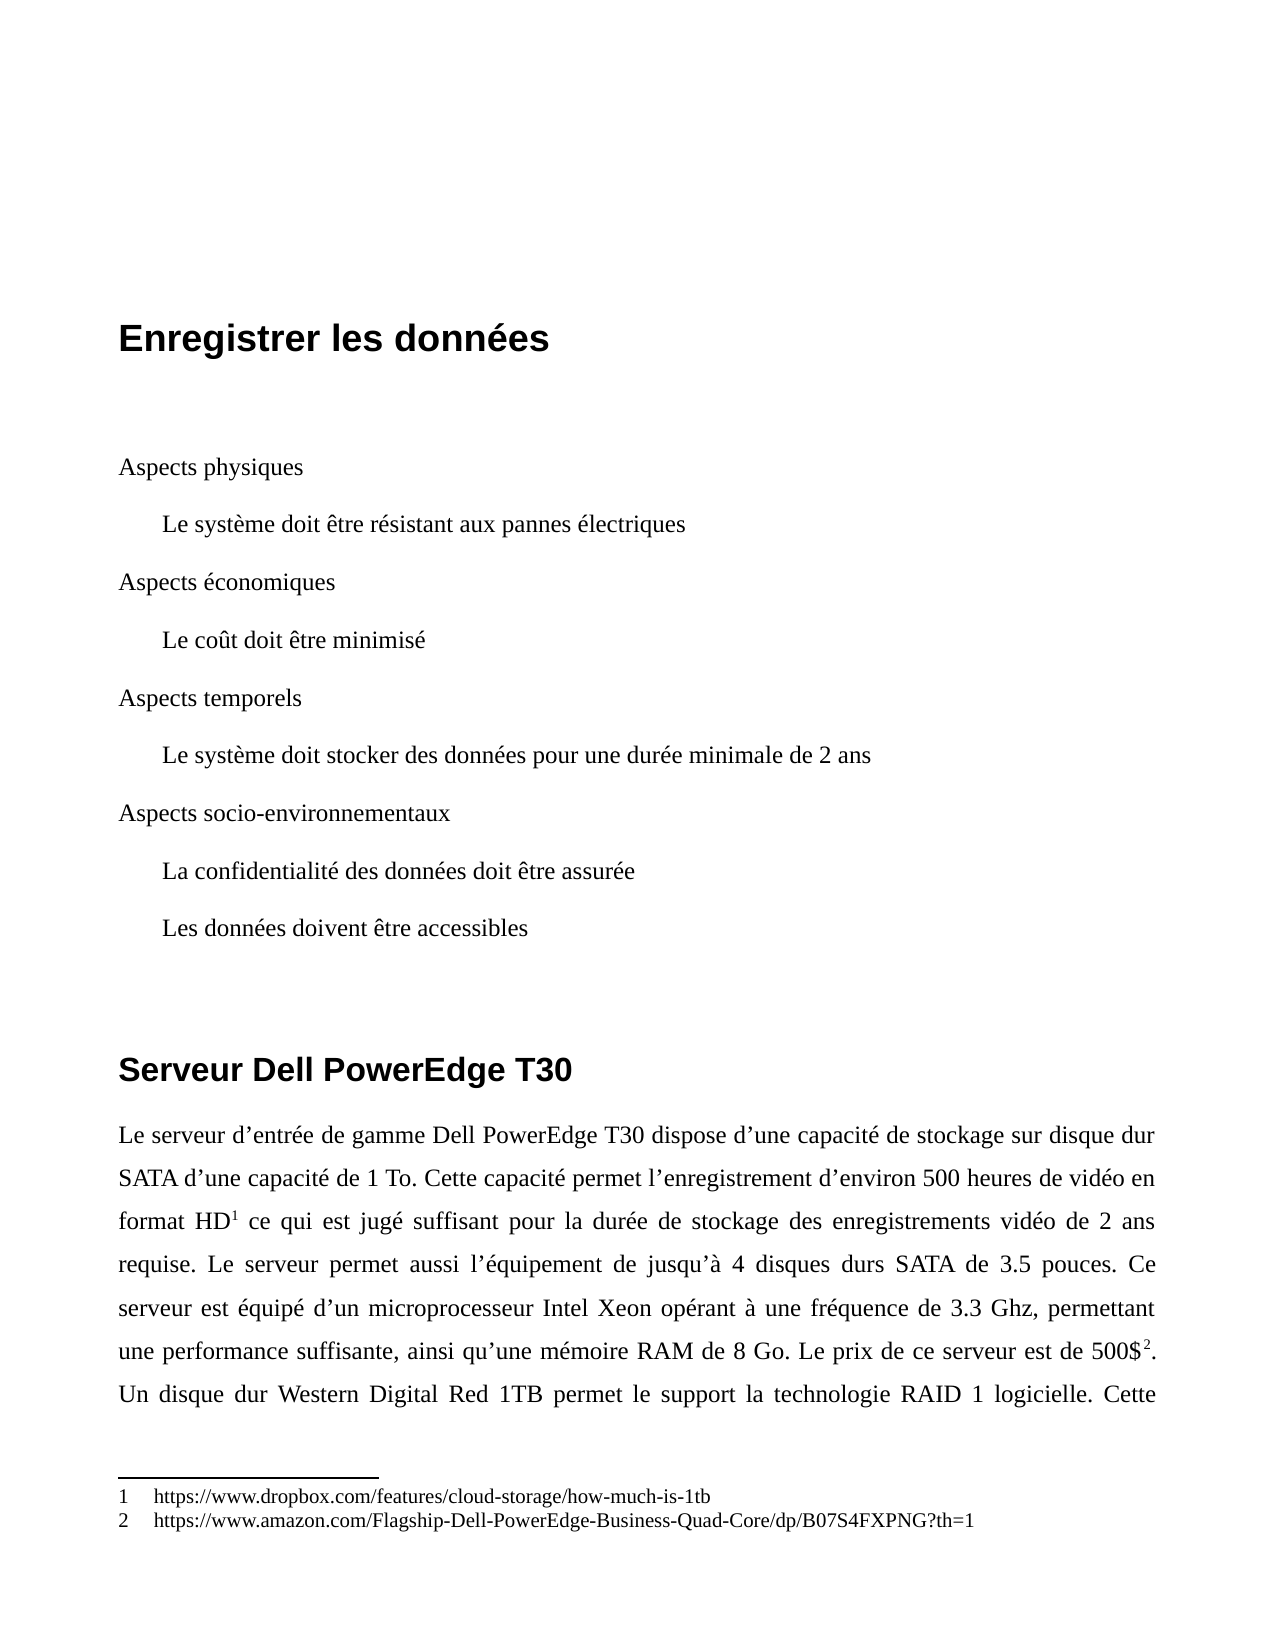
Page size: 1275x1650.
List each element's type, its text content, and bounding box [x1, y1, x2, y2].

text Les données doivent être accessibles [118, 913, 1157, 942]
text https://www.amazon.com/Flagship-Dell-PowerEdge-Business-Quad-Core/dp/B07S4FXPNG?th=1 [118, 1508, 1157, 1532]
text Aspects socio-environnementaux [118, 798, 1157, 827]
text La confidentialité des données doit être assurée [118, 856, 1157, 884]
text Aspects économiques [118, 567, 1157, 596]
text Le coût doit être minimisé [118, 625, 1157, 654]
text Le système doit être résistant aux pannes électriques [118, 509, 1157, 538]
text https://www.dropbox.com/features/cloud-storage/how-much-is-1tb [118, 1484, 1157, 1508]
subtitle Serveur Dell PowerEdge T30 [118, 1050, 1157, 1088]
text Aspects temporels [118, 683, 1157, 711]
text Le serveur d’entrée de gamme Dell PowerEdge T30 dispose d’une capacité de stockage sur disque dur SATA d’une capacité de 1 To. Cette capacité permet l’enregistrement d’environ 500 heures de vidéo en format HD ce qui est jugé suffisant pour la durée de stockage des enregistrements vidéo de 2 ans requise. Le serveur permet aussi l’équipement de jusqu’à 4 disques durs SATA de 3.5 pouces. Ce serveur est équipé d’un microprocesseur Intel Xeon opérant à une fréquence de 3.3 Ghz, permettant une performance suffisante, ainsi qu’une mémoire RAM de 8 Go. Le prix de ce serveur est de 500$. Un disque dur Western Digital Red 1TB permet le support la technologie RAID 1 logicielle. Cette [118, 1120, 1157, 1408]
text Le système doit stocker des données pour une durée minimale de 2 ans [118, 740, 1157, 769]
subtitle Enregistrer les données [118, 316, 1157, 360]
text Aspects physiques [118, 452, 1157, 481]
